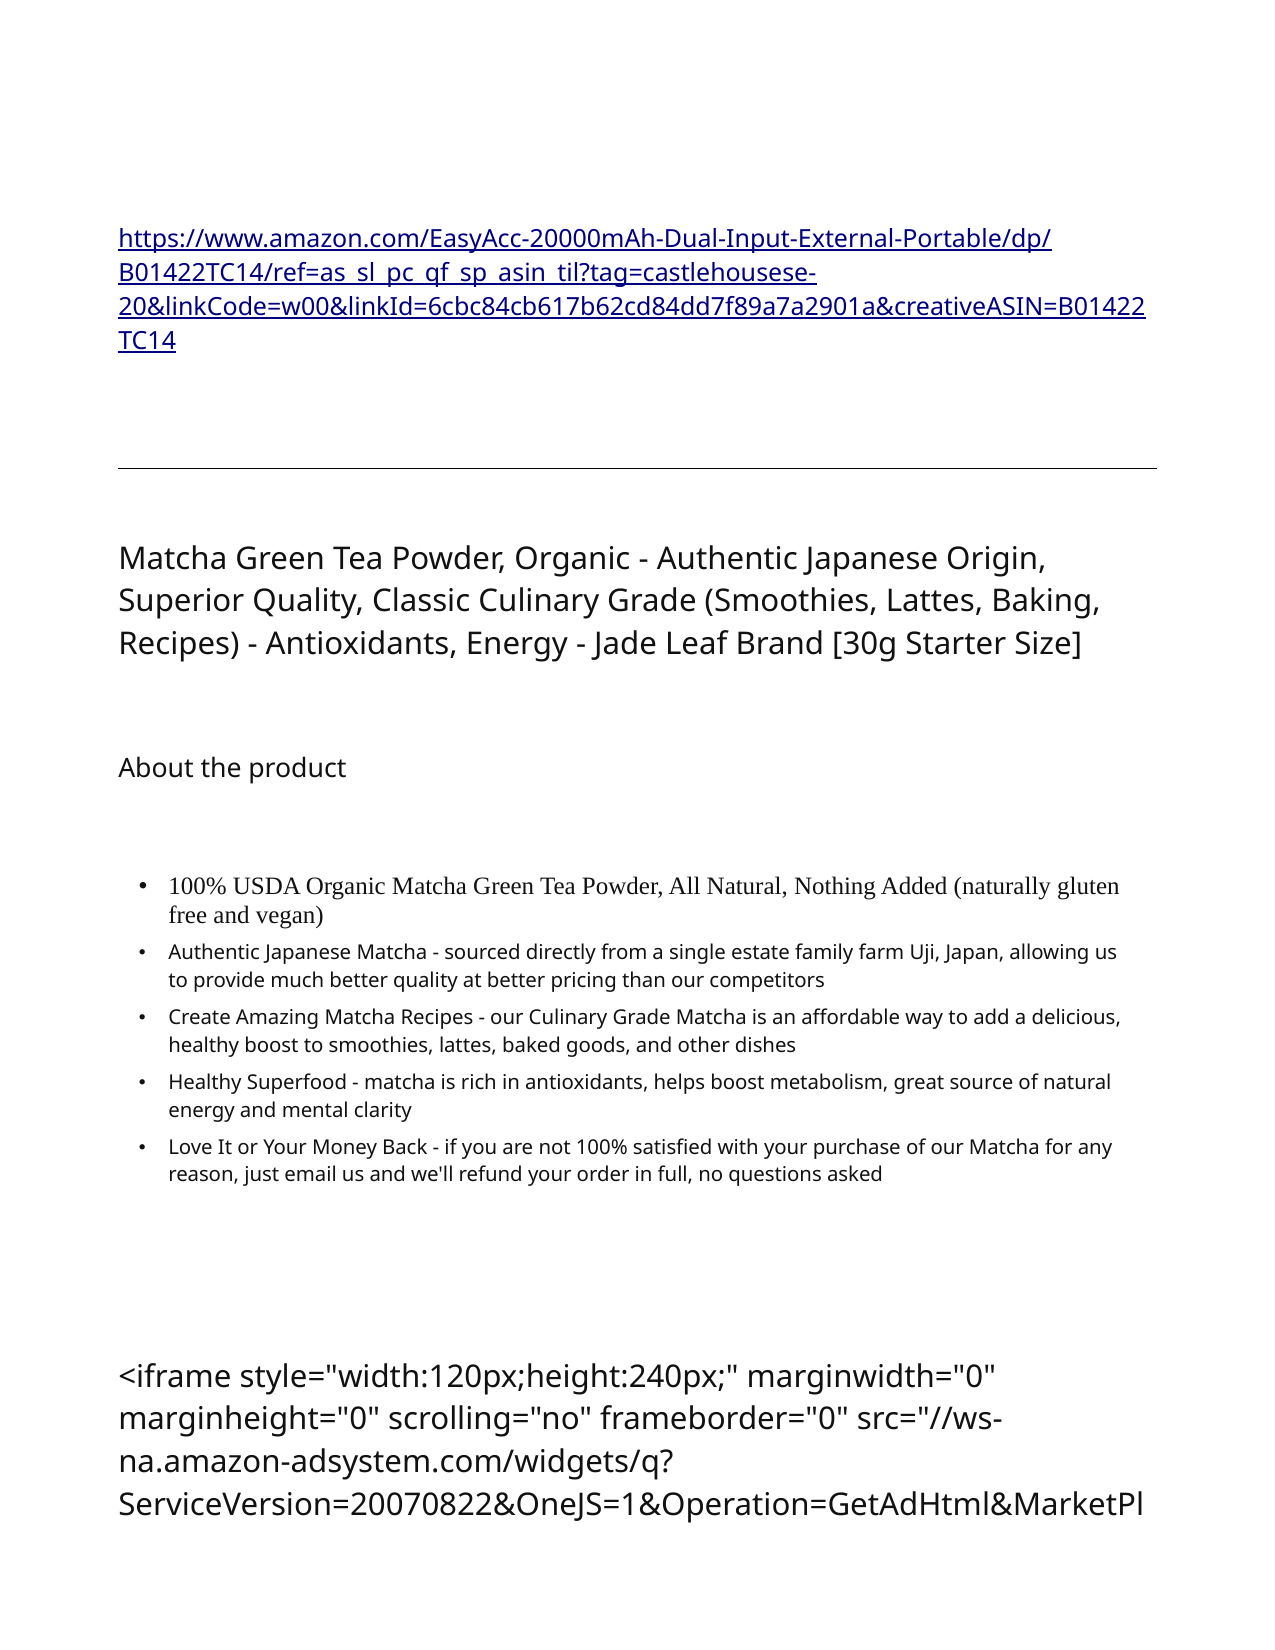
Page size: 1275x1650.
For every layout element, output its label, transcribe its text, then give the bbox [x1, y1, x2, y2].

list Authentic Japanese Matcha - sourced directly from a single estate family farm Uji, Japan, allowing us to provide much better quality at better pricing than our competitors [140, 938, 1141, 993]
list 100% USDA Organic Matcha Green Tea Powder, All Natural, Nothing Added (naturally gluten free and vegan) [140, 871, 1141, 929]
list Create Amazing Matcha Recipes - our Culinary Grade Matcha is an affordable way to add a delicious, healthy boost to smoothies, lattes, baked goods, and other dishes [140, 1003, 1141, 1058]
text Matcha Green Tea Powder, Organic - Authentic Japanese Origin, Superior Quality, Classic Culinary Grade (Smoothies, Lattes, Baking, Recipes) - Antioxidants, Energy - Jade Leaf Brand [30g Starter Size] [118, 536, 1157, 663]
text About the product [118, 749, 1157, 785]
text <iframe style="width:120px;height:240px;" marginwidth="0" marginheight="0" scrolling="no" frameborder="0" src="//ws-na.amazon-adsystem.com/widgets/q?ServiceVersion=20070822&OneJS=1&Operation=GetAdHtml&MarketPl [118, 1354, 1157, 1524]
text https://www.amazon.com/EasyAcc-20000mAh-Dual-Input-External-Portable/dp/B01422TC14/ref=as_sl_pc_qf_sp_asin_til?tag=castlehousese-20&linkCode=w00&linkId=6cbc84cb617b62cd84dd7f89a7a2901a&creativeASIN=B01422TC14 [118, 220, 1157, 357]
list Love It or Your Money Back - if you are not 100% satisfied with your purchase of our Matcha for any reason, just email us and we'll refund your order in full, no questions asked [140, 1132, 1141, 1188]
list Healthy Superfood - matcha is rich in antioxidants, helps boost metabolism, great source of natural energy and mental clarity [140, 1068, 1141, 1123]
